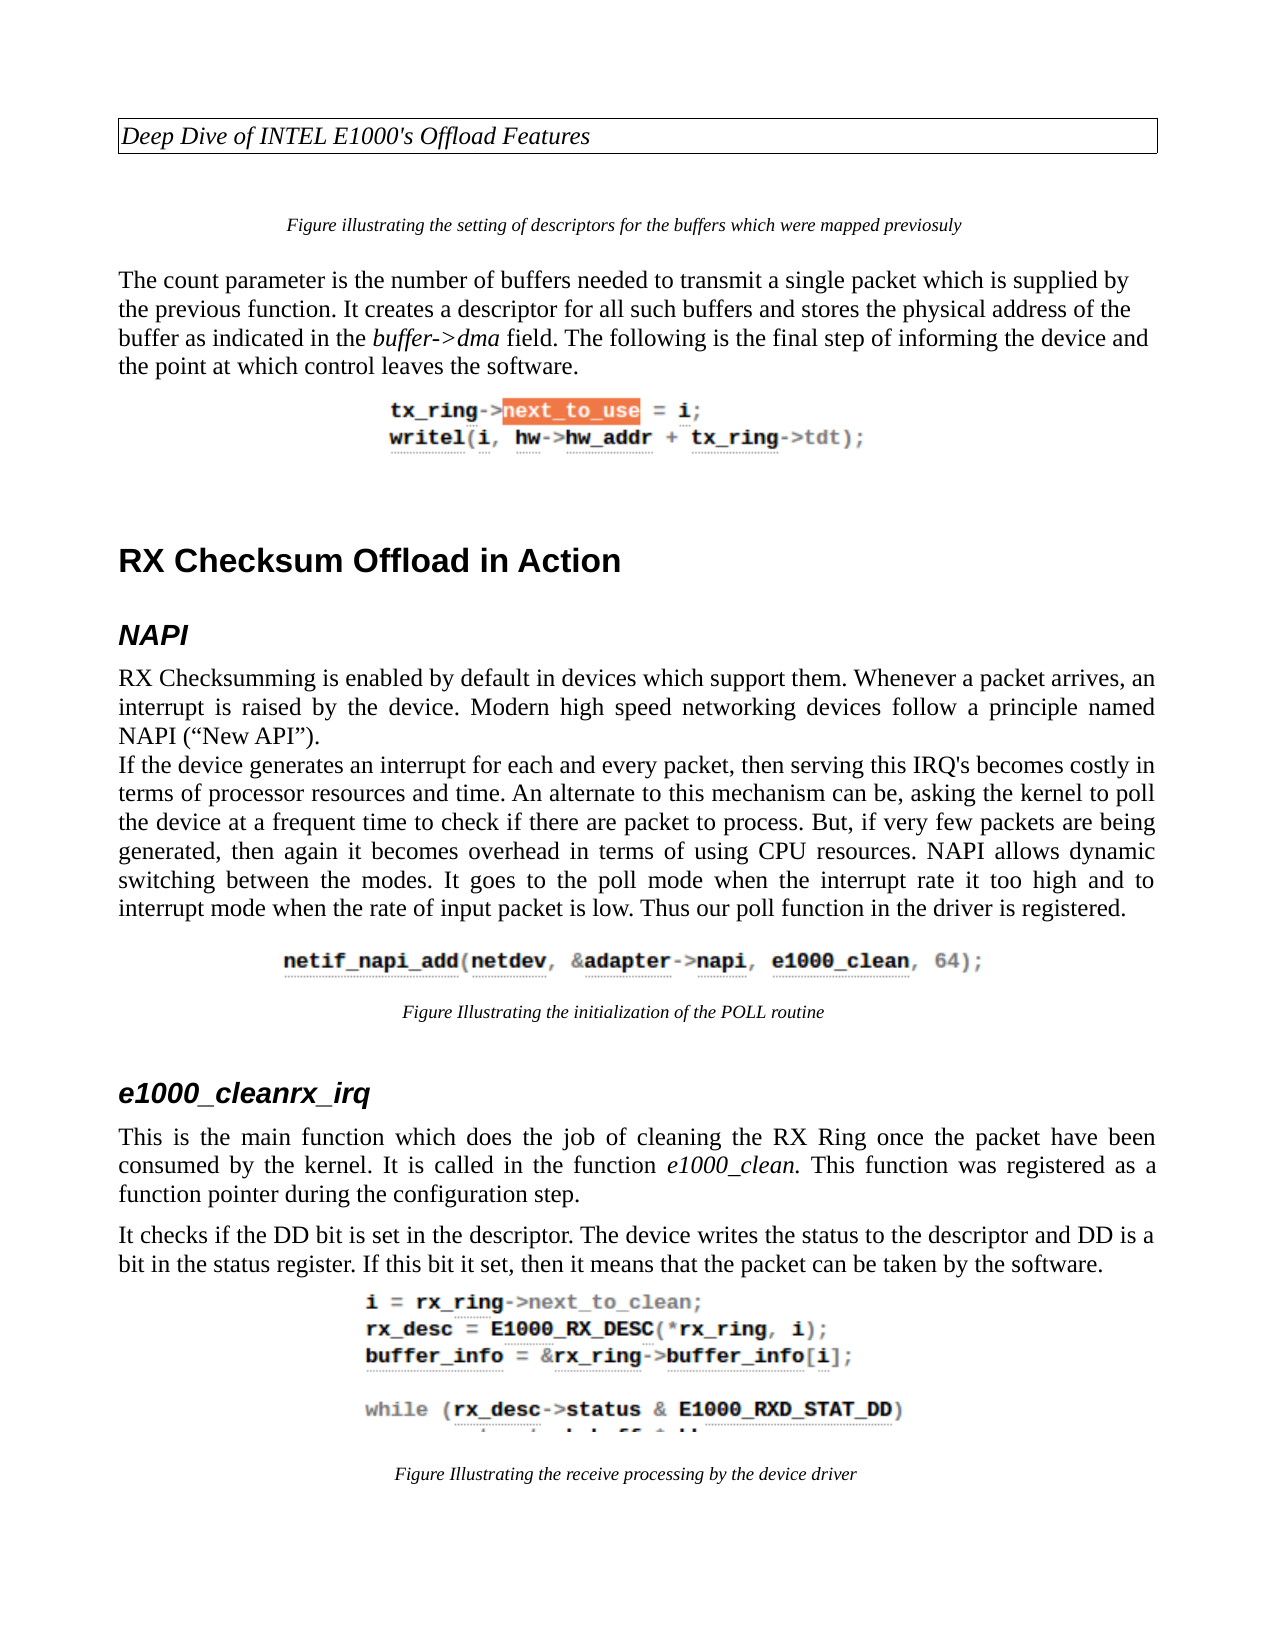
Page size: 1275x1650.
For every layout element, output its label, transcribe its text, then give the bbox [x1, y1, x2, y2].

text The count parameter is the number of buffers needed to transmit a single packet which is supplied by the previous function. It creates a descriptor for all such buffers and stores the physical address of the buffer as indicated in the buffer->dma field. The following is the final step of informing the device and the point at which control leaves the software. [118, 265, 1157, 380]
subtitle NAPI [118, 617, 1157, 651]
subtitle e1000_cleanrx_irq [118, 1076, 1157, 1109]
picture [364, 1290, 911, 1432]
text It checks if the DD bit is set in the descriptor. The device writes the status to the descriptor and DD is a bit in the status register. If this bit it set, then it means that the packet can be taken by the software. [118, 1221, 1157, 1278]
picture [282, 951, 993, 981]
text If the device generates an interrupt for each and every packet, then serving this IRQ's becomes costly in terms of processor resources and time. An alternate to this mechanism can be, asking the kernel to poll the device at a frequent time to check if there are packet to process. But, if very few packets are being generated, then again it becomes overhead in terms of using CPU resources. NAPI allows dynamic switching between the modes. It goes to the poll mode when the interrupt rate it too high and to interrupt mode when the rate of input packet is low. Thus our poll function in the driver is registered. [118, 750, 1157, 922]
text This is the main function which does the job of cleaning the RX Ring once the packet have been consumed by the kernel. It is called in the function e1000_clean. This function was registered as a function pointer during the configuration step. [118, 1122, 1157, 1208]
text RX Checksumming is enabled by default in devices which support them. Whenever a packet arrives, an interrupt is raised by the device. Modern high speed networking devices follow a principle named NAPI (“New API”). [118, 663, 1157, 750]
picture [379, 392, 896, 457]
subtitle RX Checksum Offload in Action [118, 541, 1157, 580]
